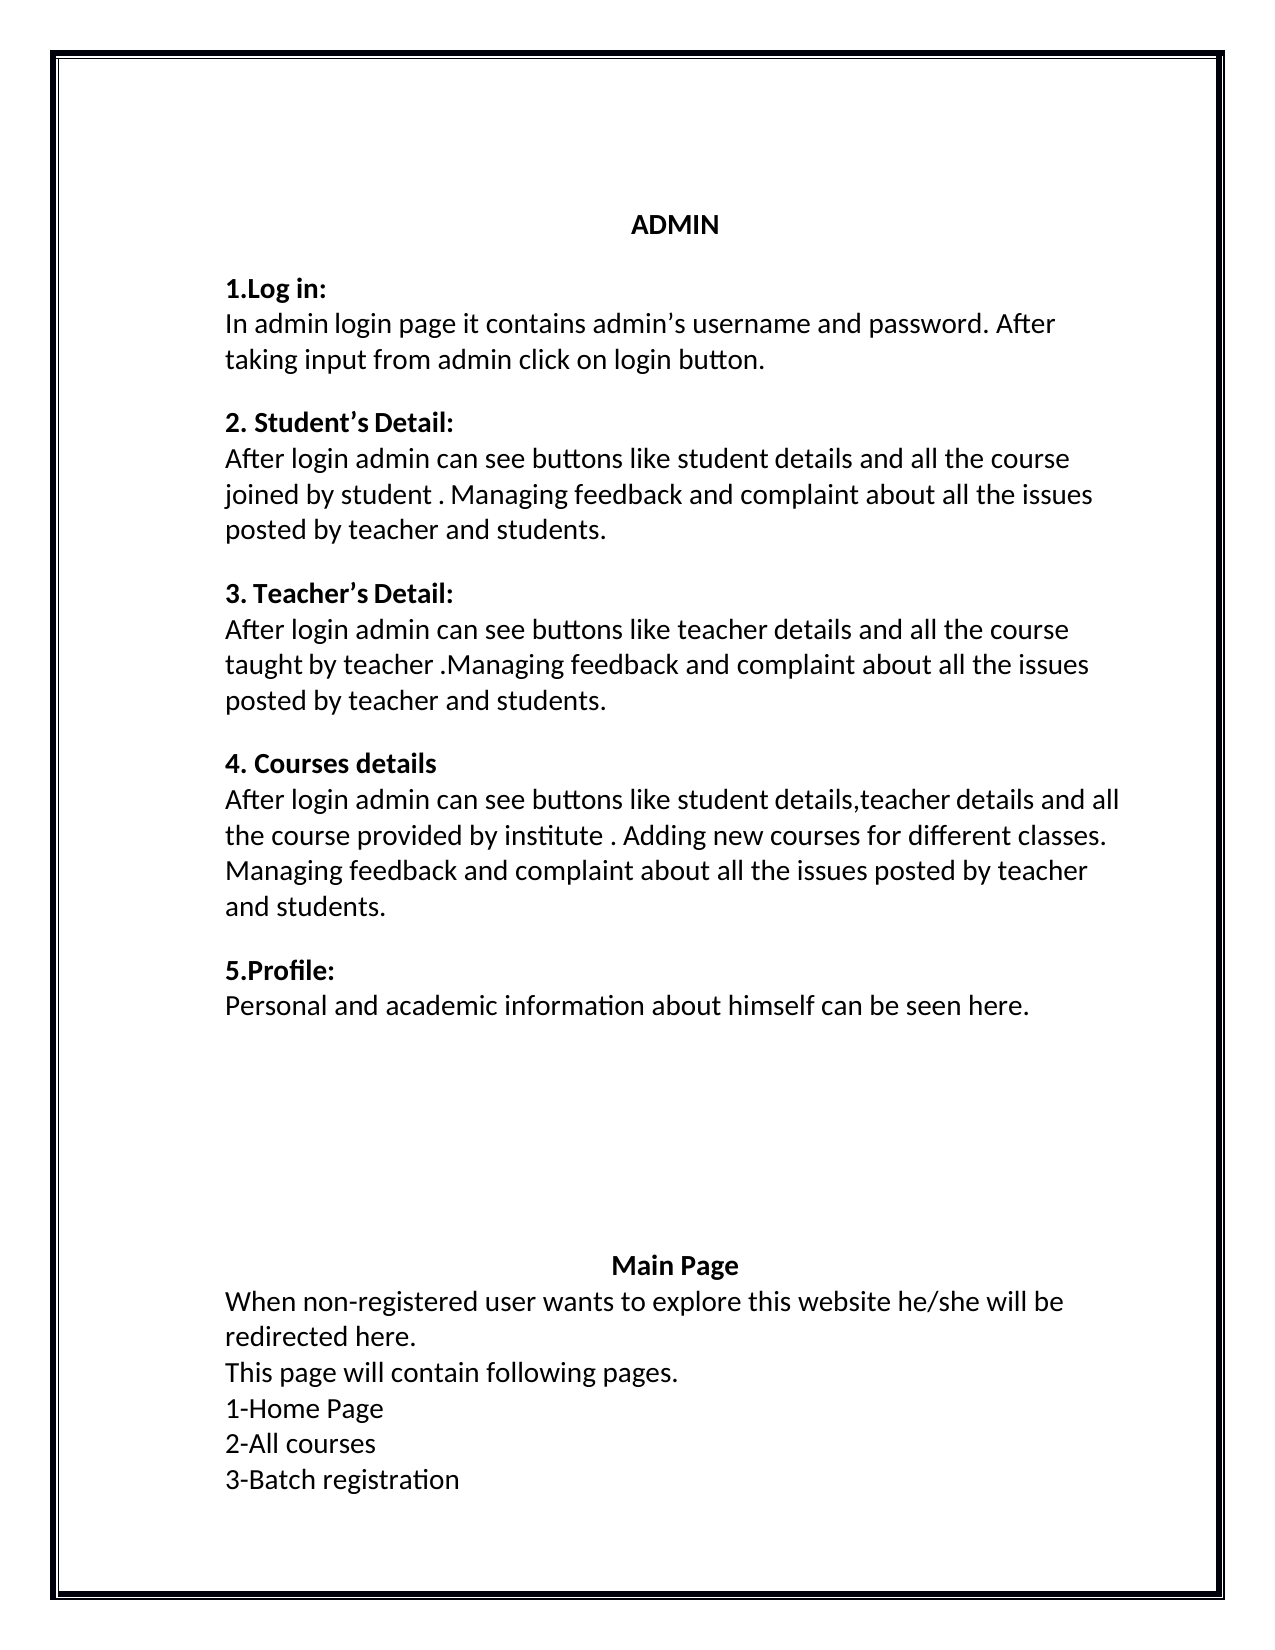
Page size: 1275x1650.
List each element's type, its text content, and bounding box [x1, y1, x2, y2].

text 5.Profile: [225, 952, 1125, 987]
text When non-registered user wants to explore this website he/she will be redirected here. [225, 1283, 1125, 1354]
text 3-Batch registration [225, 1461, 1125, 1497]
text 4. Courses details [225, 746, 1125, 781]
text 1.Log in: [225, 270, 1125, 305]
text 2-All courses [225, 1425, 1125, 1461]
text 1-Home Page [225, 1390, 1125, 1425]
text This page will contain following pages. [225, 1354, 1125, 1390]
text After login admin can see buttons like student details and all the course joined by student . Managing feedback and complaint about all the issues posted by teacher and students. [225, 440, 1125, 547]
text 2. Student’s Detail: [225, 404, 1125, 440]
text Personal and academic information about himself can be seen here. [225, 987, 1125, 1023]
text 3. Teacher’s Detail: [225, 575, 1125, 611]
text After login admin can see buttons like teacher details and all the course taught by teacher .Managing feedback and complaint about all the issues posted by teacher and students. [225, 611, 1125, 718]
text ADMIN [225, 206, 1125, 242]
text After login admin can see buttons like student details,teacher details and all the course provided by institute . Adding new courses for different classes. Managing feedback and complaint about all the issues posted by teacher and students. [225, 781, 1125, 924]
text Main Page [225, 1247, 1125, 1283]
text In admin login page it contains admin’s username and password. After taking input from admin click on login button. [225, 305, 1125, 377]
